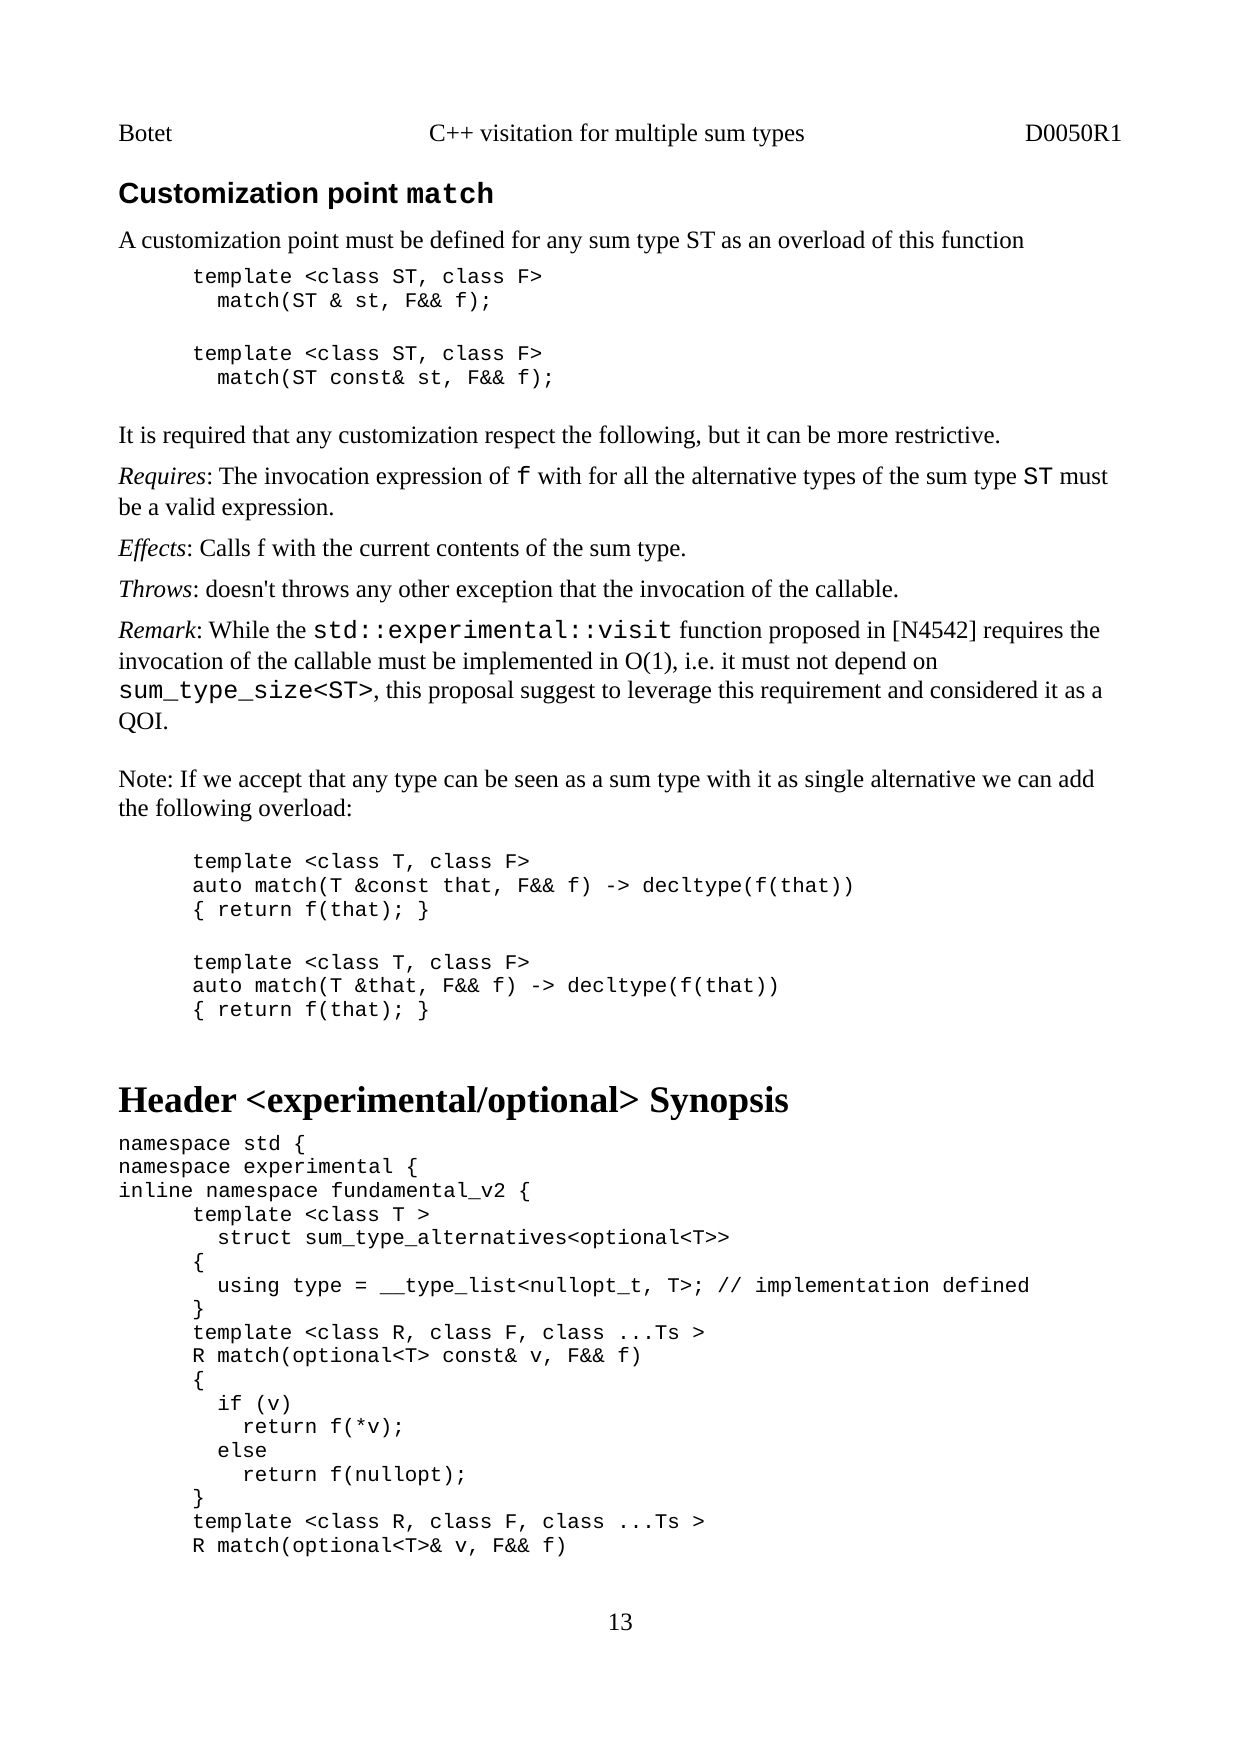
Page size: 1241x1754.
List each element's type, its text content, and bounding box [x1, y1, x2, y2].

text match(ST & st, F&& f); [192, 290, 1122, 313]
text Note: If we accept that any type can be seen as a sum type with it as single alternative we can add the following overload: [118, 764, 1122, 822]
text namespace experimental { [118, 1156, 1122, 1180]
text It is required that any customization respect the following, but it can be more restrictive. [118, 420, 1122, 448]
text { return f(that); } [192, 999, 1122, 1023]
text } [192, 1298, 1122, 1322]
text template <class ST, class F> [192, 343, 1122, 367]
subtitle Customization point match [118, 176, 1122, 212]
text template <class R, class F, class ...Ts > [118, 1322, 1122, 1346]
text R match(optional<T>& v, F&& f) [192, 1535, 1122, 1558]
text auto match(T &that, F&& f) -> decltype(f(that)) [192, 975, 1122, 999]
text A customization point must be defined for any sum type ST as an overload of this function [118, 225, 1122, 254]
text template <class T > [192, 1204, 1122, 1227]
text Effects: Calls f with the current contents of the sum type. [118, 533, 1122, 562]
text template <class R, class F, class ...Ts > [118, 1511, 1122, 1535]
text template <class ST, class F> [192, 266, 1122, 290]
text match(ST const& st, F&& f); [192, 367, 1122, 390]
text template <class T, class F> [192, 952, 1122, 975]
text R match(optional<T> const& v, F&& f) [192, 1346, 1122, 1369]
text struct sum_type_alternatives<optional<T>> [192, 1227, 1122, 1251]
text { [192, 1369, 1122, 1393]
text Throws: doesn't throws any other exception that the invocation of the callable. [118, 574, 1122, 603]
text return f(nullopt); [192, 1464, 1122, 1487]
text { [192, 1251, 1122, 1274]
text return f(*v); [192, 1416, 1122, 1440]
text { return f(that); } [192, 898, 1122, 922]
text Remark: While the std::experimental::visit function proposed in [N4542] requires the invocation of the callable must be implemented in O(1), i.e. it must not depend on sum_type_size<ST>, this proposal suggest to leverage this requirement and considered it as a QOI. [118, 616, 1122, 735]
text using type = __type_list<nullopt_t, T>; // implementation defined [192, 1274, 1122, 1298]
text } [192, 1487, 1122, 1511]
subtitle Header <experimental/optional> Synopsis [118, 1077, 1122, 1120]
text namespace std { [118, 1133, 1122, 1156]
text if (v) [192, 1393, 1122, 1416]
text auto match(T &const that, F&& f) -> decltype(f(that)) [192, 875, 1122, 898]
text inline namespace fundamental_v2 { [118, 1180, 1122, 1204]
text else [192, 1440, 1122, 1464]
text Requires: The invocation expression of f with for all the alternative types of the sum type ST must be a valid expression. [118, 461, 1122, 521]
text template <class T, class F> [192, 851, 1122, 875]
